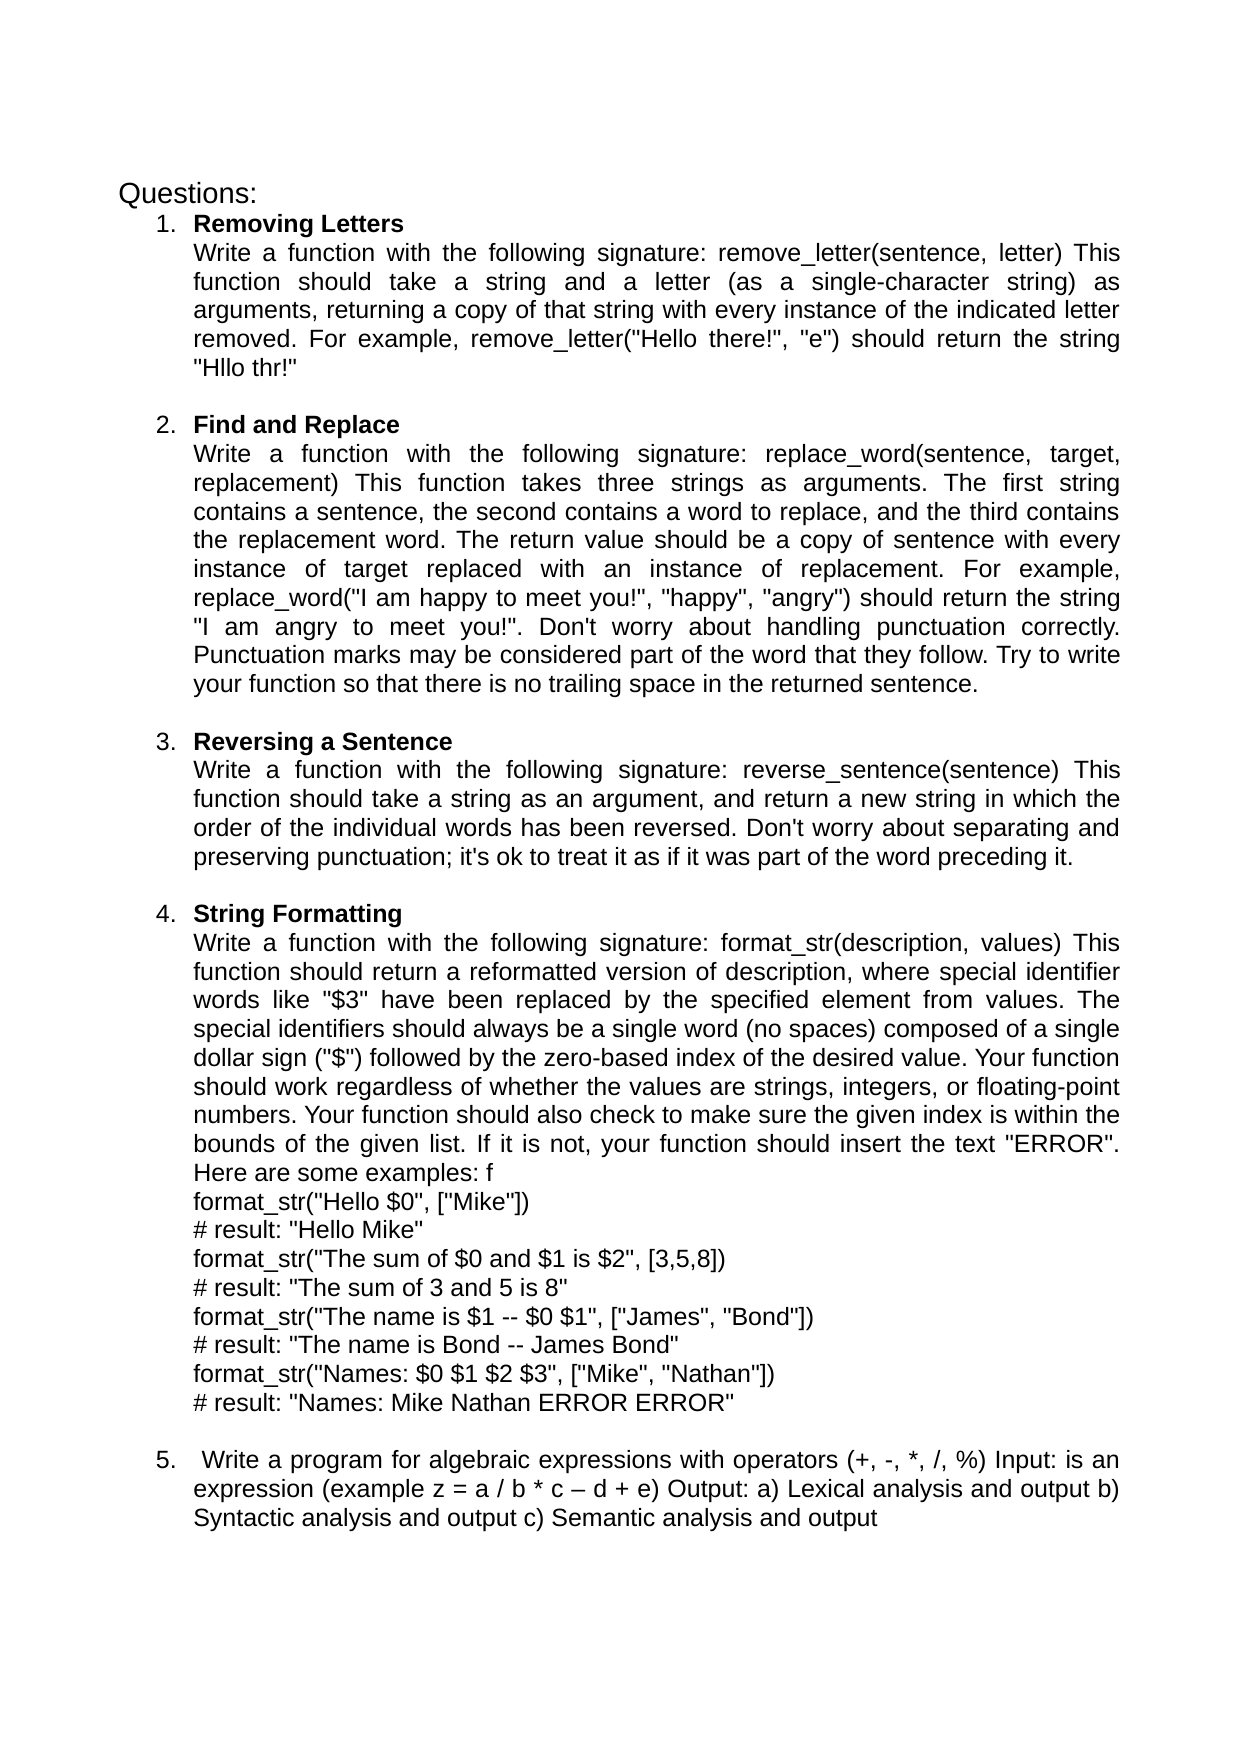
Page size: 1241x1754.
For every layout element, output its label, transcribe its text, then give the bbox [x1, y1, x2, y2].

list Write a function with the following signature: format_str(description, values) This function should return a reformatted version of description, where special identifier words like "$3" have been replaced by the specified element from values. The special identifiers should always be a single word (no spaces) composed of a single dollar sign ("$") followed by the zero-based index of the desired value. Your function should work regardless of whether the values are strings, integers, or floating-point numbers. Your function should also check to make sure the given index is within the bounds of the given list. If it is not, your function should insert the text "ERROR". Here are some examples: f [156, 928, 1122, 1187]
text Questions: [118, 176, 1122, 209]
list # result: "Hello Mike" [156, 1215, 1122, 1244]
list Removing Letters [156, 209, 1122, 238]
list # result: "Names: Mike Nathan ERROR ERROR" [156, 1388, 1122, 1417]
list format_str("Hello $0", ["Mike"]) [156, 1187, 1122, 1215]
list Write a function with the following signature: replace_word(sentence, target, replacement) This function takes three strings as arguments. The first string contains a sentence, the second contains a word to replace, and the third contains the replacement word. The return value should be a copy of sentence with every instance of target replaced with an instance of replacement. For example, replace_word("I am happy to meet you!", "happy", "angry") should return the string "I am angry to meet you!". Don't worry about handling punctuation correctly. Punctuation marks may be considered part of the word that they follow. Try to write your function so that there is no trailing space in the returned sentence. [156, 439, 1122, 698]
list Find and Replace [156, 410, 1122, 439]
list Write a program for algebraic expressions with operators (+, -, *, /, %) Input: is an expression (example z = a / b * c – d + e) Output: a) Lexical analysis and output b) Syntactic analysis and output c) Semantic analysis and output [156, 1445, 1122, 1532]
list Write a function with the following signature: remove_letter(sentence, letter) This function should take a string and a letter (as a single-character string) as arguments, returning a copy of that string with every instance of the indicated letter removed. For example, remove_letter("Hello there!", "e") should return the string "Hllo thr!" [156, 238, 1122, 382]
list format_str("Names: $0 $1 $2 $3", ["Mike", "Nathan"]) [156, 1359, 1122, 1388]
list # result: "The name is Bond -- James Bond" [156, 1330, 1122, 1359]
list String Formatting [156, 899, 1122, 928]
list format_str("The name is $1 -- $0 $1", ["James", "Bond"]) [156, 1302, 1122, 1330]
list format_str("The sum of $0 and $1 is $2", [3,5,8]) [156, 1244, 1122, 1273]
list Reversing a Sentence [156, 727, 1122, 755]
list Write a function with the following signature: reverse_sentence(sentence) This function should take a string as an argument, and return a new string in which the order of the individual words has been reversed. Don't worry about separating and preserving punctuation; it's ok to treat it as if it was part of the word preceding it. [156, 755, 1122, 870]
list # result: "The sum of 3 and 5 is 8" [156, 1273, 1122, 1302]
